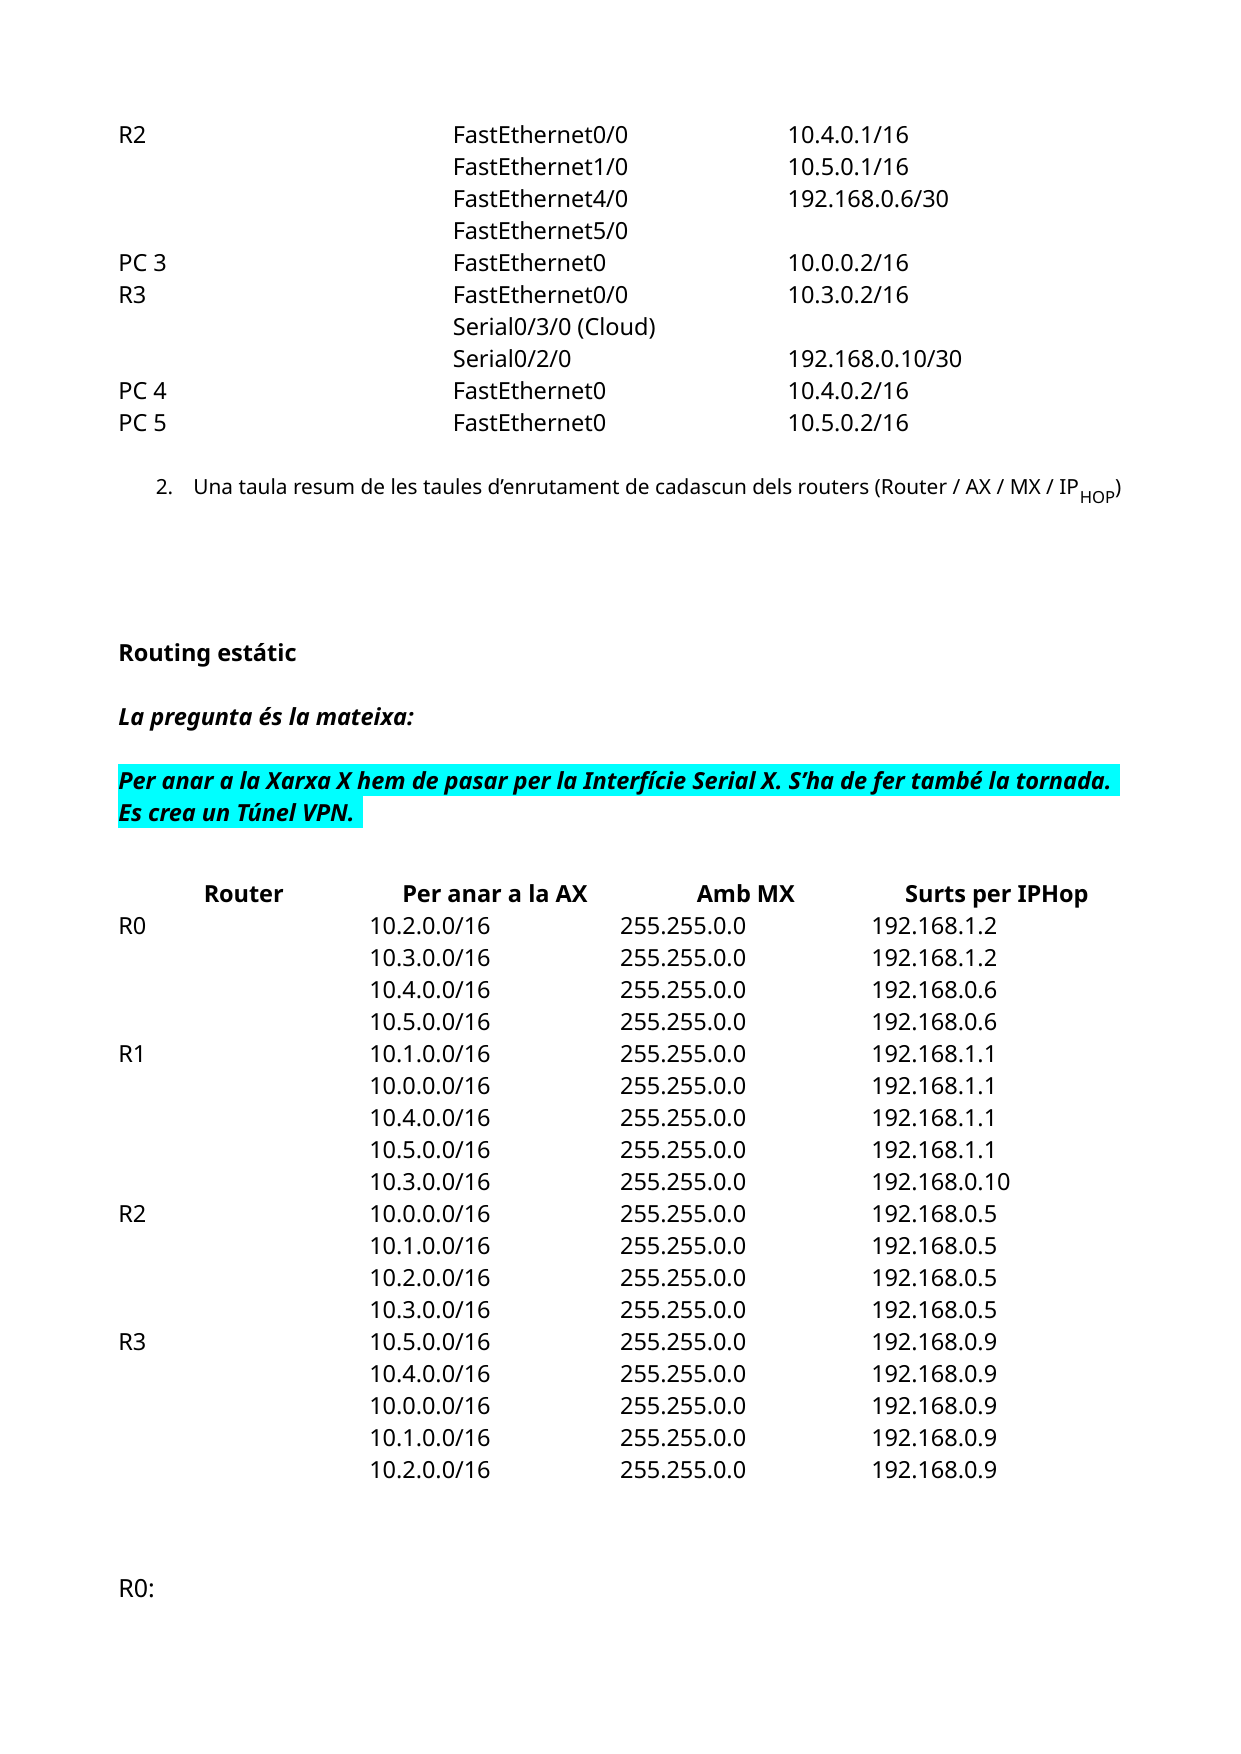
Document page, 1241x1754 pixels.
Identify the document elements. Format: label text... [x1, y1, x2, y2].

table_cell [118, 1133, 369, 1165]
table_cell [118, 1229, 369, 1261]
table_cell 10.0.0.2/16 [788, 246, 1122, 278]
table_cell 10.4.0.0/16 [369, 1357, 620, 1389]
table_cell 10.4.0.0/16 [369, 1101, 620, 1133]
table_cell 255.255.0.0 [620, 1389, 871, 1421]
table_cell 10.3.0.2/16 [788, 278, 1122, 310]
table_cell PC 4 [118, 374, 453, 406]
table_cell 255.255.0.0 [620, 1197, 871, 1229]
table_cell 255.255.0.0 [620, 1357, 871, 1389]
table_cell FastEthernet0/0 [453, 118, 787, 150]
table_cell 10.1.0.0/16 [369, 1421, 620, 1453]
table_cell 192.168.0.5 [871, 1293, 1122, 1325]
table_cell 255.255.0.0 [620, 1038, 871, 1069]
table_cell 192.168.0.10 [871, 1165, 1122, 1197]
table_cell R2 [118, 118, 453, 246]
table_cell FastEthernet5/0 [453, 214, 787, 246]
table_cell PC 3 [118, 246, 453, 278]
table_cell 255.255.0.0 [620, 1133, 871, 1165]
table_cell 192.168.0.5 [871, 1229, 1122, 1261]
table_cell 10.2.0.0/16 [369, 1261, 620, 1293]
table_cell FastEthernet0/0 [453, 278, 787, 310]
table_cell 255.255.0.0 [620, 941, 871, 973]
table_cell [788, 310, 1122, 342]
table_cell R2 [118, 1197, 369, 1229]
table_cell 10.0.0.0/16 [369, 1197, 620, 1229]
table_cell 192.168.0.5 [871, 1261, 1122, 1293]
table_cell 255.255.0.0 [620, 1069, 871, 1101]
table_cell [118, 1069, 369, 1101]
table_cell Serial0/2/0 [453, 342, 787, 374]
table_header Surts per IPHop [871, 878, 1122, 909]
table_cell FastEthernet4/0 [453, 182, 787, 214]
table_cell 10.1.0.0/16 [369, 1229, 620, 1261]
table_cell 10.5.0.0/16 [369, 1133, 620, 1165]
table_cell [118, 1453, 369, 1487]
table_header Una taula resum de les taules d’enrutament de cadascun dels routers (Router / AX / MX / IPHOP) [118, 472, 1122, 527]
table_cell 10.5.0.0/16 [369, 1325, 620, 1357]
table_cell 192.168.0.5 [871, 1197, 1122, 1229]
table_cell FastEthernet0 [453, 374, 787, 406]
table_cell [118, 1101, 369, 1133]
table_header Router [118, 878, 369, 909]
table_cell R3 [118, 278, 453, 374]
table_cell R3 [118, 1325, 369, 1357]
table_cell [118, 1005, 369, 1037]
table_cell 192.168.1.1 [871, 1069, 1122, 1101]
table_cell 192.168.1.2 [871, 941, 1122, 973]
table_cell 192.168.1.1 [871, 1101, 1122, 1133]
table_cell 10.5.0.2/16 [788, 406, 1122, 438]
table_cell [118, 941, 369, 973]
table_cell [118, 1165, 369, 1197]
table_cell PC 5 [118, 406, 453, 438]
table_cell 255.255.0.0 [620, 1165, 871, 1197]
table_cell 255.255.0.0 [620, 910, 871, 941]
table_header Routing estátic La pregunta és la mateixa: Per anar a la Xarxa X hem de pasar per la Interfície Serial X. S’ha de fer també la tornada. Es crea un Túnel VPN. [118, 604, 1122, 828]
table_cell [118, 1421, 369, 1453]
table_cell 192.168.0.9 [871, 1453, 1122, 1487]
table_cell 10.0.0.0/16 [369, 1389, 620, 1421]
table_cell 192.168.0.9 [871, 1389, 1122, 1421]
table_cell FastEthernet0 [453, 246, 787, 278]
table_cell 10.0.0.0/16 [369, 1069, 620, 1101]
table_cell 255.255.0.0 [620, 1261, 871, 1293]
table_cell 10.3.0.0/16 [369, 1293, 620, 1325]
table_cell 192.168.0.6 [871, 974, 1122, 1005]
table_cell [788, 214, 1122, 246]
table_cell 10.3.0.0/16 [369, 1165, 620, 1197]
table_cell FastEthernet0 [453, 406, 787, 438]
table_cell 255.255.0.0 [620, 1293, 871, 1325]
table_cell 10.5.0.1/16 [788, 150, 1122, 182]
table_cell 192.168.1.1 [871, 1038, 1122, 1069]
table_cell 192.168.1.2 [871, 910, 1122, 941]
table_cell [118, 1389, 369, 1421]
table_cell 255.255.0.0 [620, 1421, 871, 1453]
table_cell 192.168.0.6/30 [788, 182, 1122, 214]
table_cell 255.255.0.0 [620, 1005, 871, 1037]
table_cell 255.255.0.0 [620, 1325, 871, 1357]
table_cell 10.4.0.2/16 [788, 374, 1122, 406]
table_cell [118, 1293, 369, 1325]
table_header Per anar a la AX [369, 878, 620, 909]
table_cell 192.168.0.9 [871, 1325, 1122, 1357]
table_cell 192.168.0.9 [871, 1357, 1122, 1389]
table_cell [118, 1261, 369, 1293]
table_cell 10.2.0.0/16 [369, 910, 620, 941]
table_header Amb MX [620, 878, 871, 909]
table_cell 192.168.1.1 [871, 1133, 1122, 1165]
table_cell 192.168.0.9 [871, 1421, 1122, 1453]
table_cell 10.4.0.0/16 [369, 974, 620, 1005]
table_cell [118, 974, 369, 1005]
table_cell 10.1.0.0/16 [369, 1038, 620, 1069]
table_cell 10.2.0.0/16 [369, 1453, 620, 1487]
table_cell 255.255.0.0 [620, 1453, 871, 1487]
table_cell 10.3.0.0/16 [369, 941, 620, 973]
table_cell 10.4.0.1/16 [788, 118, 1122, 150]
table_cell 192.168.0.10/30 [788, 342, 1122, 374]
table_cell 10.5.0.0/16 [369, 1005, 620, 1037]
table_cell 192.168.0.6 [871, 1005, 1122, 1037]
text R0: [118, 1571, 1122, 1605]
table_cell R1 [118, 1038, 369, 1069]
table_cell R0 [118, 910, 369, 941]
table_cell 255.255.0.0 [620, 1229, 871, 1261]
table_cell 255.255.0.0 [620, 974, 871, 1005]
table_cell [118, 1357, 369, 1389]
table_cell FastEthernet1/0 [453, 150, 787, 182]
table_cell 255.255.0.0 [620, 1101, 871, 1133]
table_cell Serial0/3/0 (Cloud) [453, 310, 787, 342]
